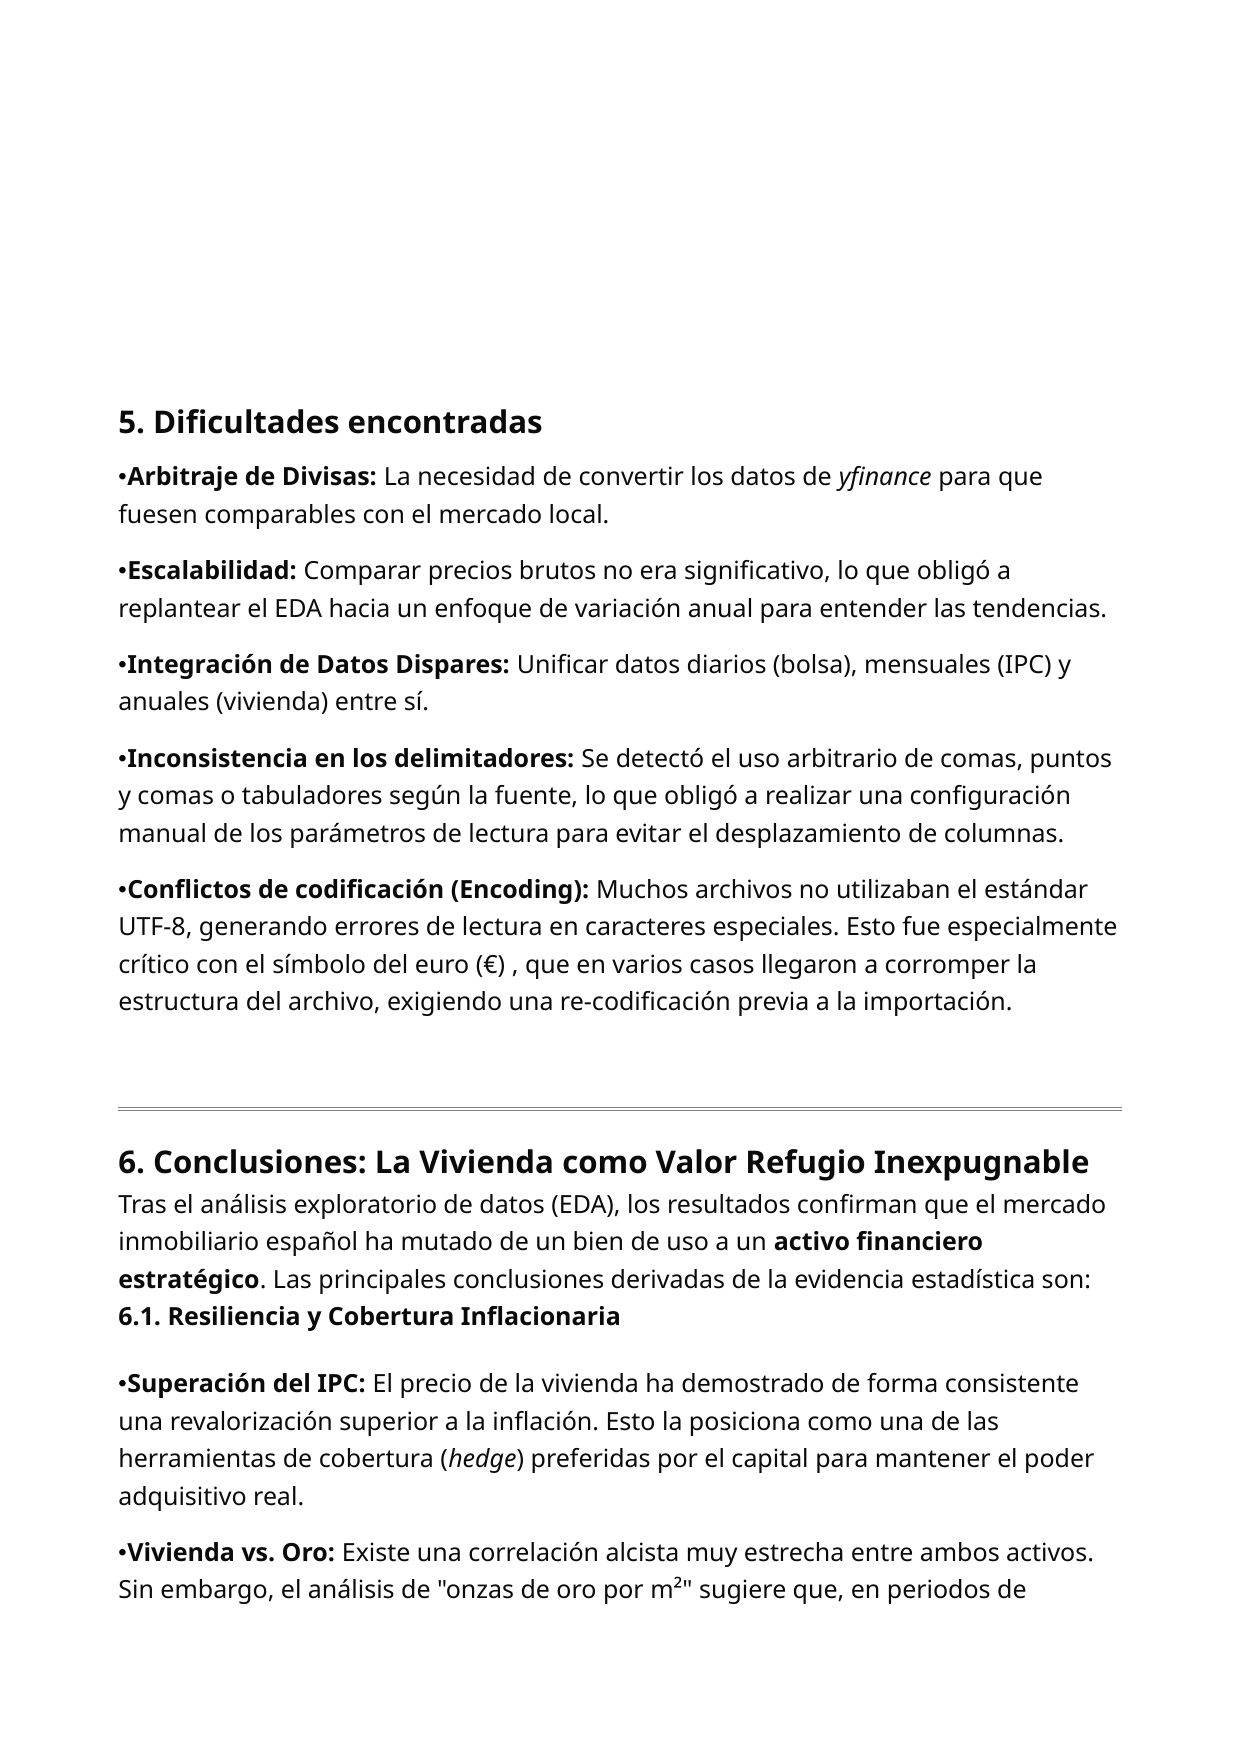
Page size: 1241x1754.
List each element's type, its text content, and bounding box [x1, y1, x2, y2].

list Escalabilidad: Comparar precios brutos no era significativo, lo que obligó a replantear el EDA hacia un enfoque de variación anual para entender las tendencias. [118, 549, 1122, 624]
list Conflictos de codificación (Encoding): Muchos archivos no utilizaban el estándar UTF-8, generando errores de lectura en caracteres especiales. Esto fue especialmente crítico con el símbolo del euro (€) , que en varios casos llegaron a corromper la estructura del archivo, exigiendo una re-codificación previa a la importación. [118, 868, 1122, 1018]
text Tras el análisis exploratorio de datos (EDA), los resultados confirman que el mercado inmobiliario español ha mutado de un bien de uso a un activo financiero estratégico. Las principales conclusiones derivadas de la evidencia estadística son: [118, 1183, 1122, 1296]
text 6.1. Resiliencia y Cobertura Inflacionaria [118, 1296, 1122, 1333]
text 5. Dificultades encontradas [118, 399, 1122, 443]
list Inconsistencia en los delimitadores: Se detectó el uso arbitrario de comas, puntos y comas o tabuladores según la fuente, lo que obligó a realizar una configuración manual de los parámetros de lectura para evitar el desplazamiento de columnas. [118, 737, 1122, 849]
list Superación del IPC: El precio de la vivienda ha demostrado de forma consistente una revalorización superior a la inflación. Esto la posiciona como una de las herramientas de cobertura (hedge) preferidas por el capital para mantener el poder adquisitivo real. [118, 1362, 1122, 1512]
list 6. Conclusiones: La Vivienda como Valor Refugio Inexpugnable [118, 1139, 1122, 1183]
list Vivienda vs. Oro: Existe una correlación alcista muy estrecha entre ambos activos. Sin embargo, el análisis de "onzas de oro por m²" sugiere que, en periodos de [118, 1531, 1122, 1606]
list Arbitraje de Divisas: La necesidad de convertir los datos de yfinance para que fuesen comparables con el mercado local. [118, 456, 1122, 531]
list Integración de Datos Dispares: Unificar datos diarios (bolsa), mensuales (IPC) y anuales (vivienda) entre sí. [118, 643, 1122, 718]
